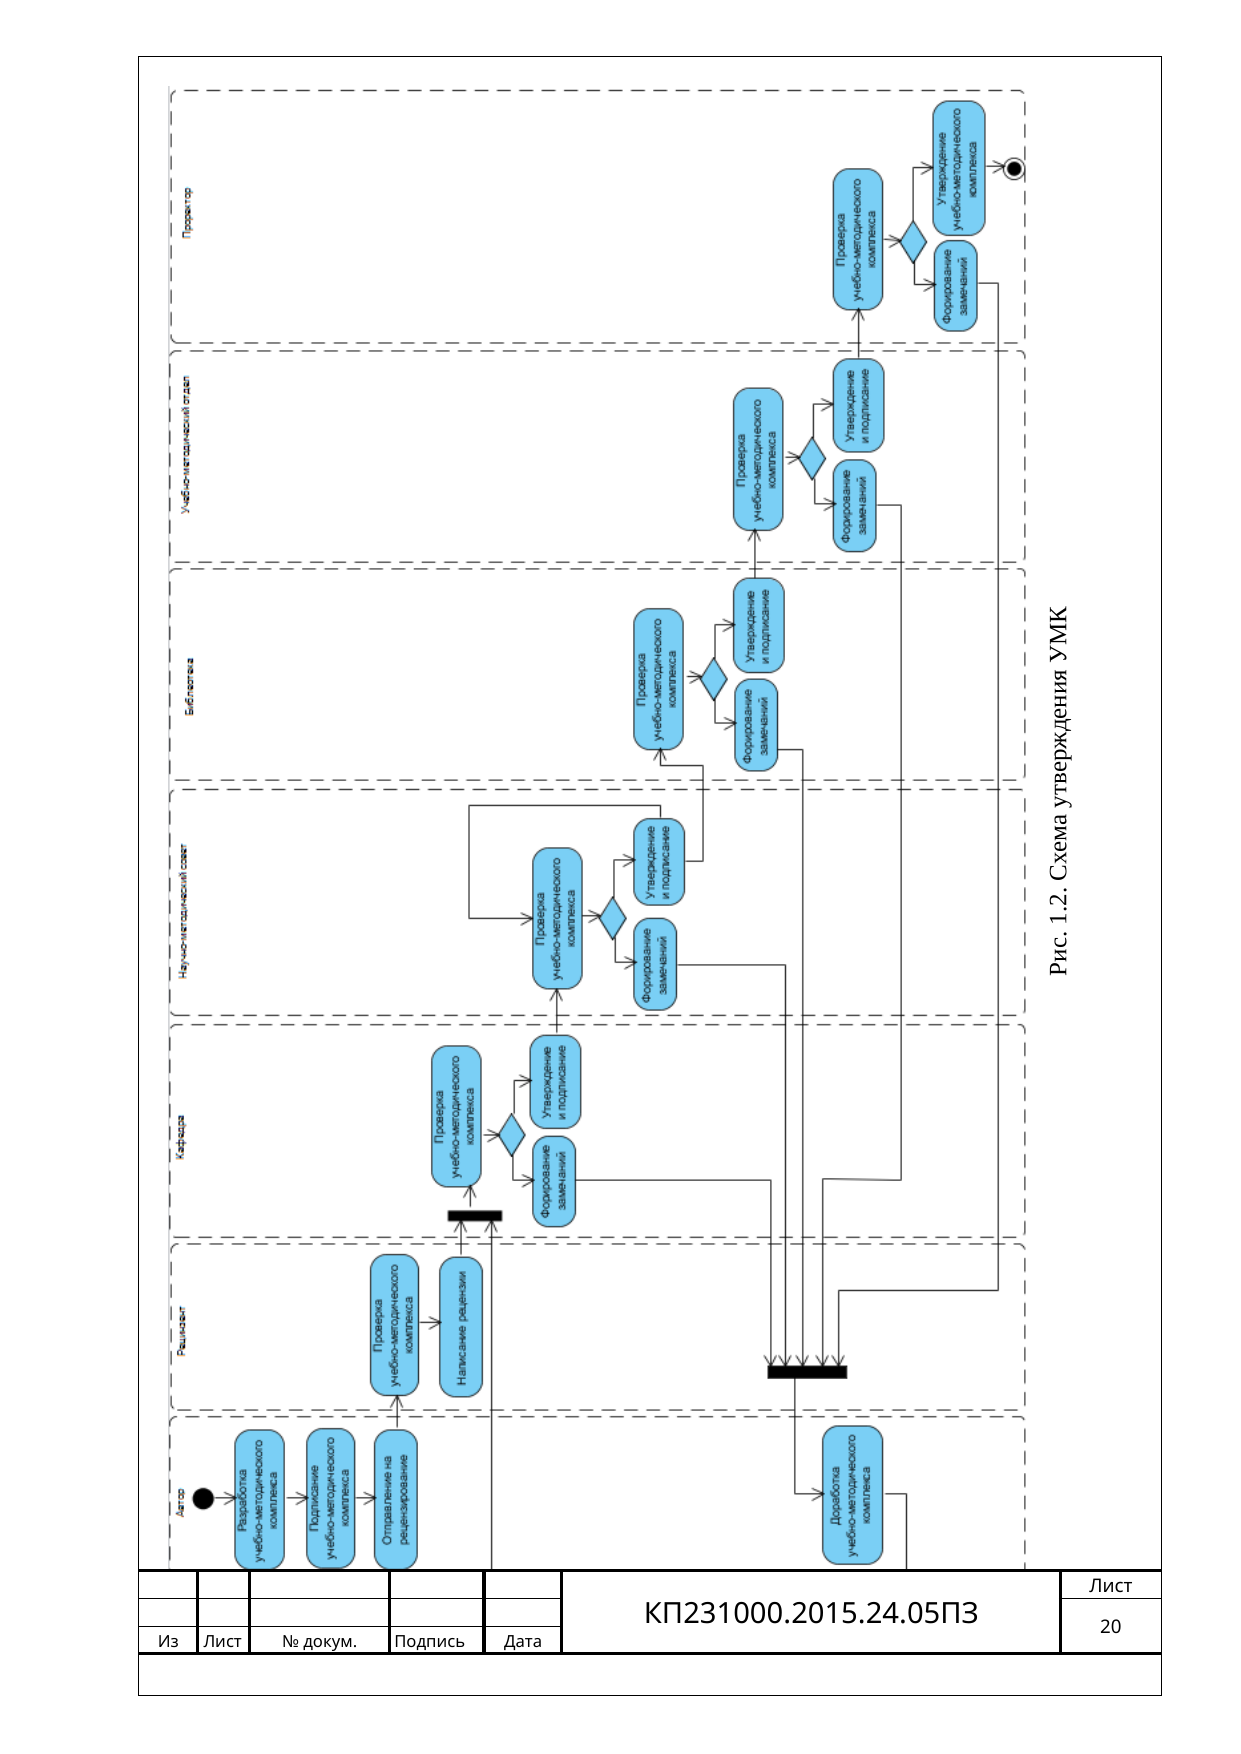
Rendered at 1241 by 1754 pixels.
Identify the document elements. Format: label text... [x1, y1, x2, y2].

picture [168, 86, 1027, 1569]
table_header Рис. 1.2. Схема утверждения УМК [1030, 86, 1084, 1569]
